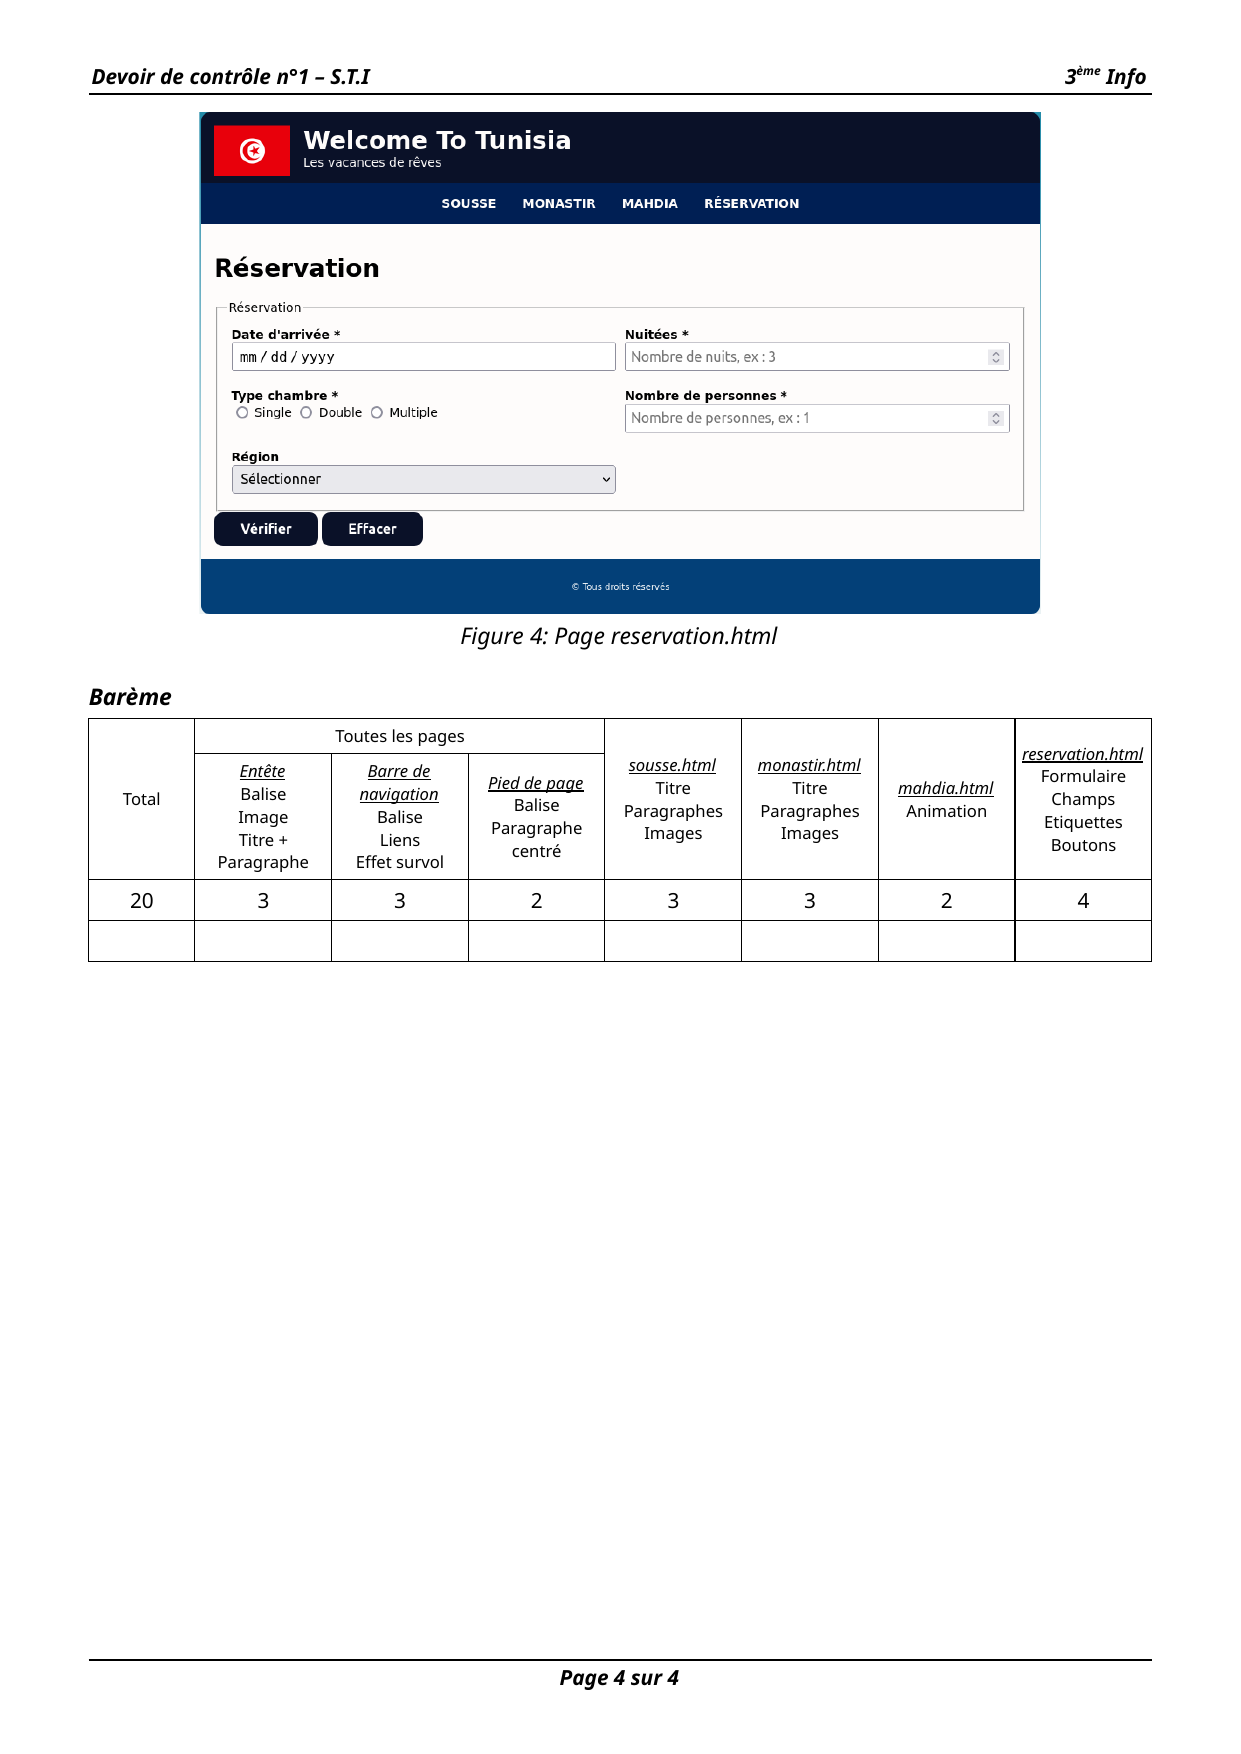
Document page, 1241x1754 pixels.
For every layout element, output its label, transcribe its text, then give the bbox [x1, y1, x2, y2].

table_cell 3 [195, 880, 331, 920]
table_cell 20 [89, 880, 194, 920]
table_cell [605, 921, 741, 961]
table_header Toutes les pages [195, 719, 604, 753]
table_cell 2 [879, 880, 1014, 920]
table_header mahdia.html Animation [879, 719, 1014, 879]
table_cell Pied de page Balise Paragraphe centré [469, 754, 604, 879]
table_cell Barre de navigation Balise Liens Effet survol [332, 754, 468, 879]
table_header Total [89, 719, 194, 879]
table_cell 3 [332, 880, 468, 920]
table_cell [742, 921, 878, 961]
table_cell Figure 4: Page reservation.html [89, 107, 1152, 663]
table_cell [89, 921, 194, 961]
table_cell [879, 921, 1014, 961]
table_cell 2 [469, 880, 604, 920]
table_cell [1016, 921, 1151, 961]
table_header reservation.html Formulaire Champs Etiquettes Boutons [1016, 719, 1151, 879]
table_cell [195, 921, 331, 961]
table_cell [469, 921, 604, 961]
table_cell 3 [605, 880, 741, 920]
picture [199, 112, 1041, 614]
table_header sousse.html Titre Paragraphes Images [605, 719, 741, 879]
table_cell 4 [1016, 880, 1151, 920]
table_cell Entête Balise Image Titre + Paragraphe [195, 754, 331, 879]
table_cell 3 [742, 880, 878, 920]
table_cell [332, 921, 468, 961]
text Barème [88, 681, 1152, 712]
table_header monastir.html Titre Paragraphes Images [742, 719, 878, 879]
